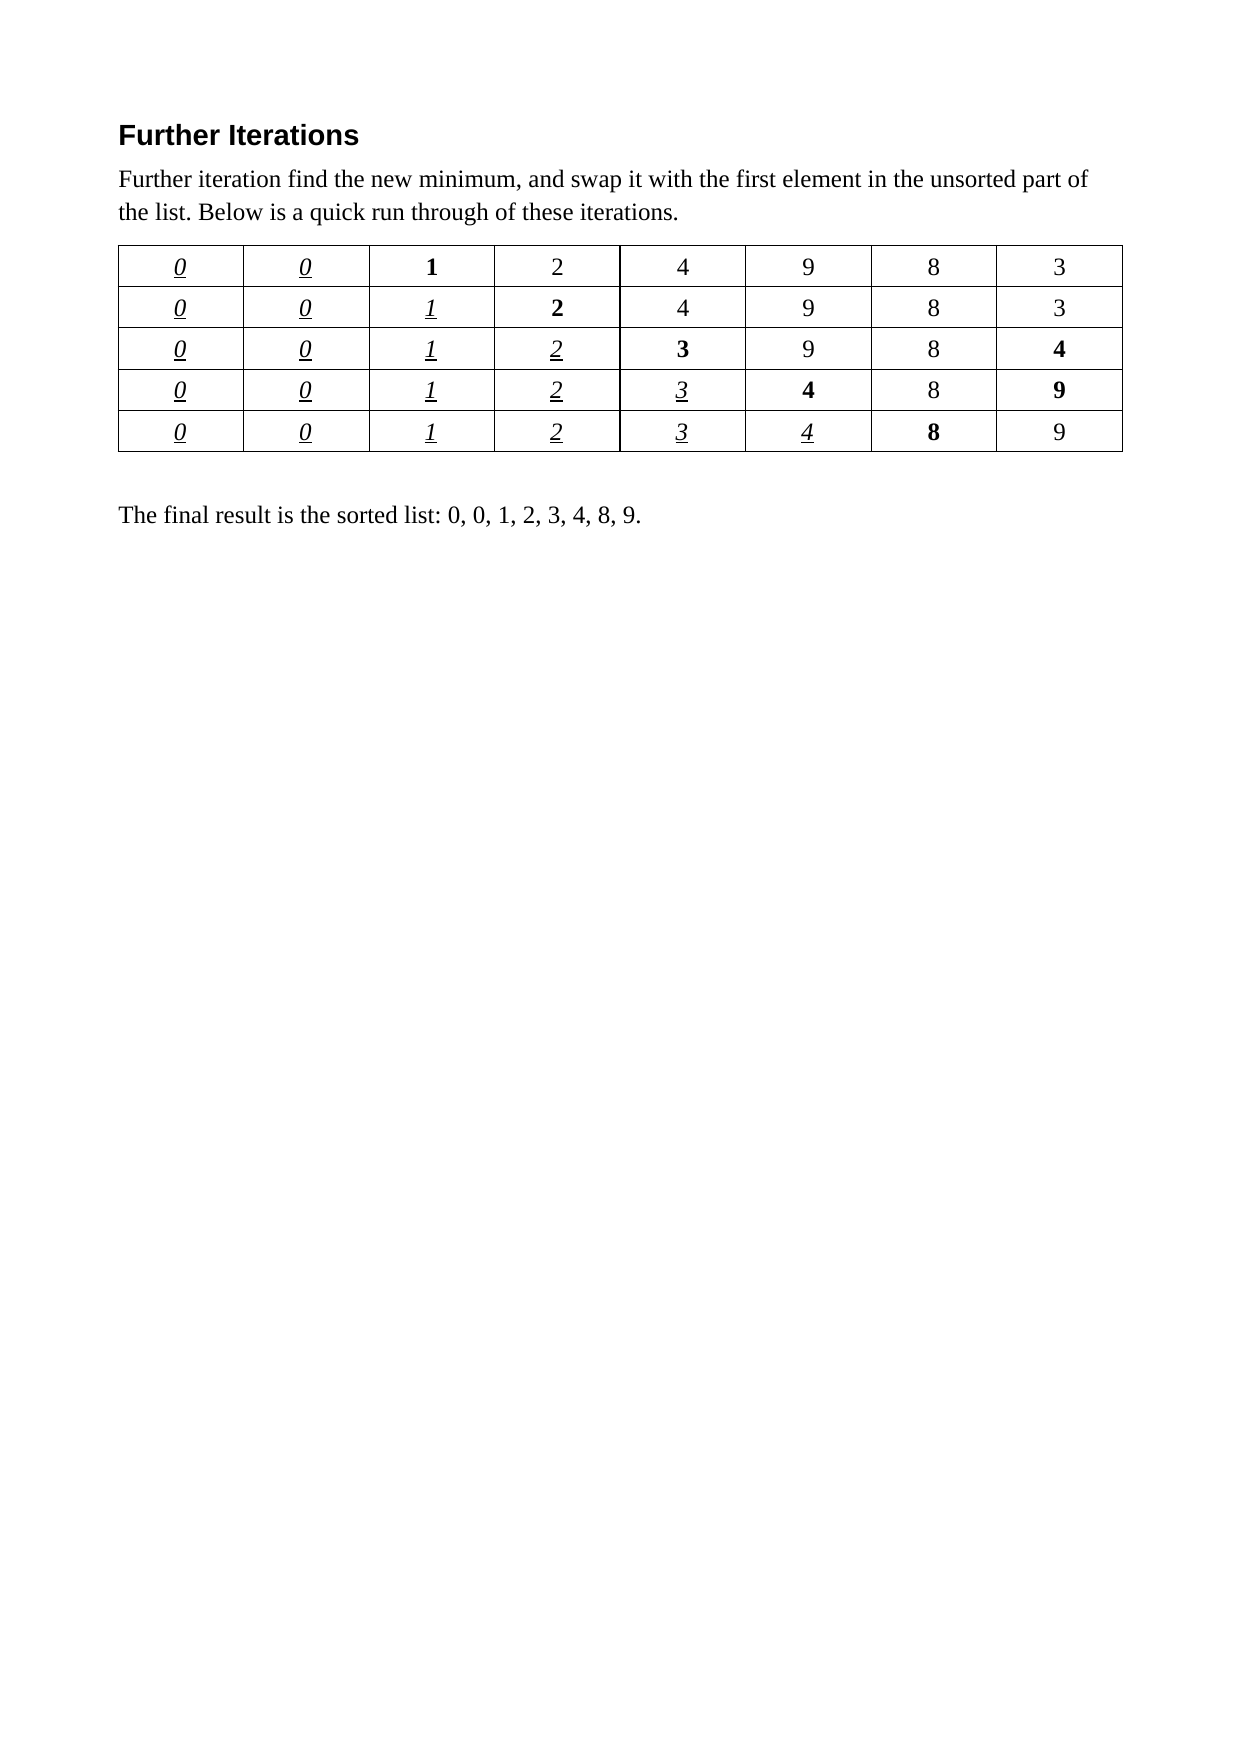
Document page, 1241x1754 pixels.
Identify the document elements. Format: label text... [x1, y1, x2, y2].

table_cell 3 [621, 370, 745, 410]
table_cell 0 [119, 370, 243, 410]
table_cell 0 [244, 287, 369, 327]
table_cell 4 [746, 370, 871, 410]
table_header 9 [746, 246, 871, 286]
table_cell 3 [997, 287, 1122, 327]
table_cell 0 [244, 411, 369, 451]
table_header 3 [997, 246, 1122, 286]
table_header 4 [621, 246, 745, 286]
table_cell 0 [119, 411, 243, 451]
table_header 8 [872, 246, 996, 286]
text The final result is the sorted list: 0, 0, 1, 2, 3, 4, 8, 9. [118, 500, 1122, 528]
table_header 2 [495, 246, 619, 286]
table_cell 8 [872, 287, 996, 327]
table_cell 8 [872, 328, 996, 368]
table_cell 4 [746, 411, 871, 451]
table_cell 0 [119, 287, 243, 327]
table_cell 8 [872, 370, 996, 410]
table_cell 3 [621, 411, 745, 451]
table_cell 4 [997, 328, 1122, 368]
table_cell 8 [872, 411, 996, 451]
table_cell 9 [997, 411, 1122, 451]
table_header 0 [244, 246, 369, 286]
table_cell 1 [370, 287, 494, 327]
table_cell 3 [621, 328, 745, 368]
table_cell 2 [495, 287, 619, 327]
table_cell 2 [495, 370, 619, 410]
subtitle Further Iterations [118, 118, 1122, 152]
table_cell 1 [370, 370, 494, 410]
table_cell 2 [495, 411, 619, 451]
table_cell 9 [746, 287, 871, 327]
table_cell 0 [244, 328, 369, 368]
table_cell 2 [495, 328, 619, 368]
table_cell 9 [746, 328, 871, 368]
text Further iteration find the new minimum, and swap it with the first element in the unsorted part of the list. Below is a quick run through of these iterations. [118, 164, 1122, 226]
table_header 0 [119, 246, 243, 286]
table_cell 0 [244, 370, 369, 410]
table_cell 4 [621, 287, 745, 327]
table_cell 0 [119, 328, 243, 368]
table_cell 1 [370, 411, 494, 451]
table_cell 1 [370, 328, 494, 368]
table_header 1 [370, 246, 494, 286]
table_cell 9 [997, 370, 1122, 410]
